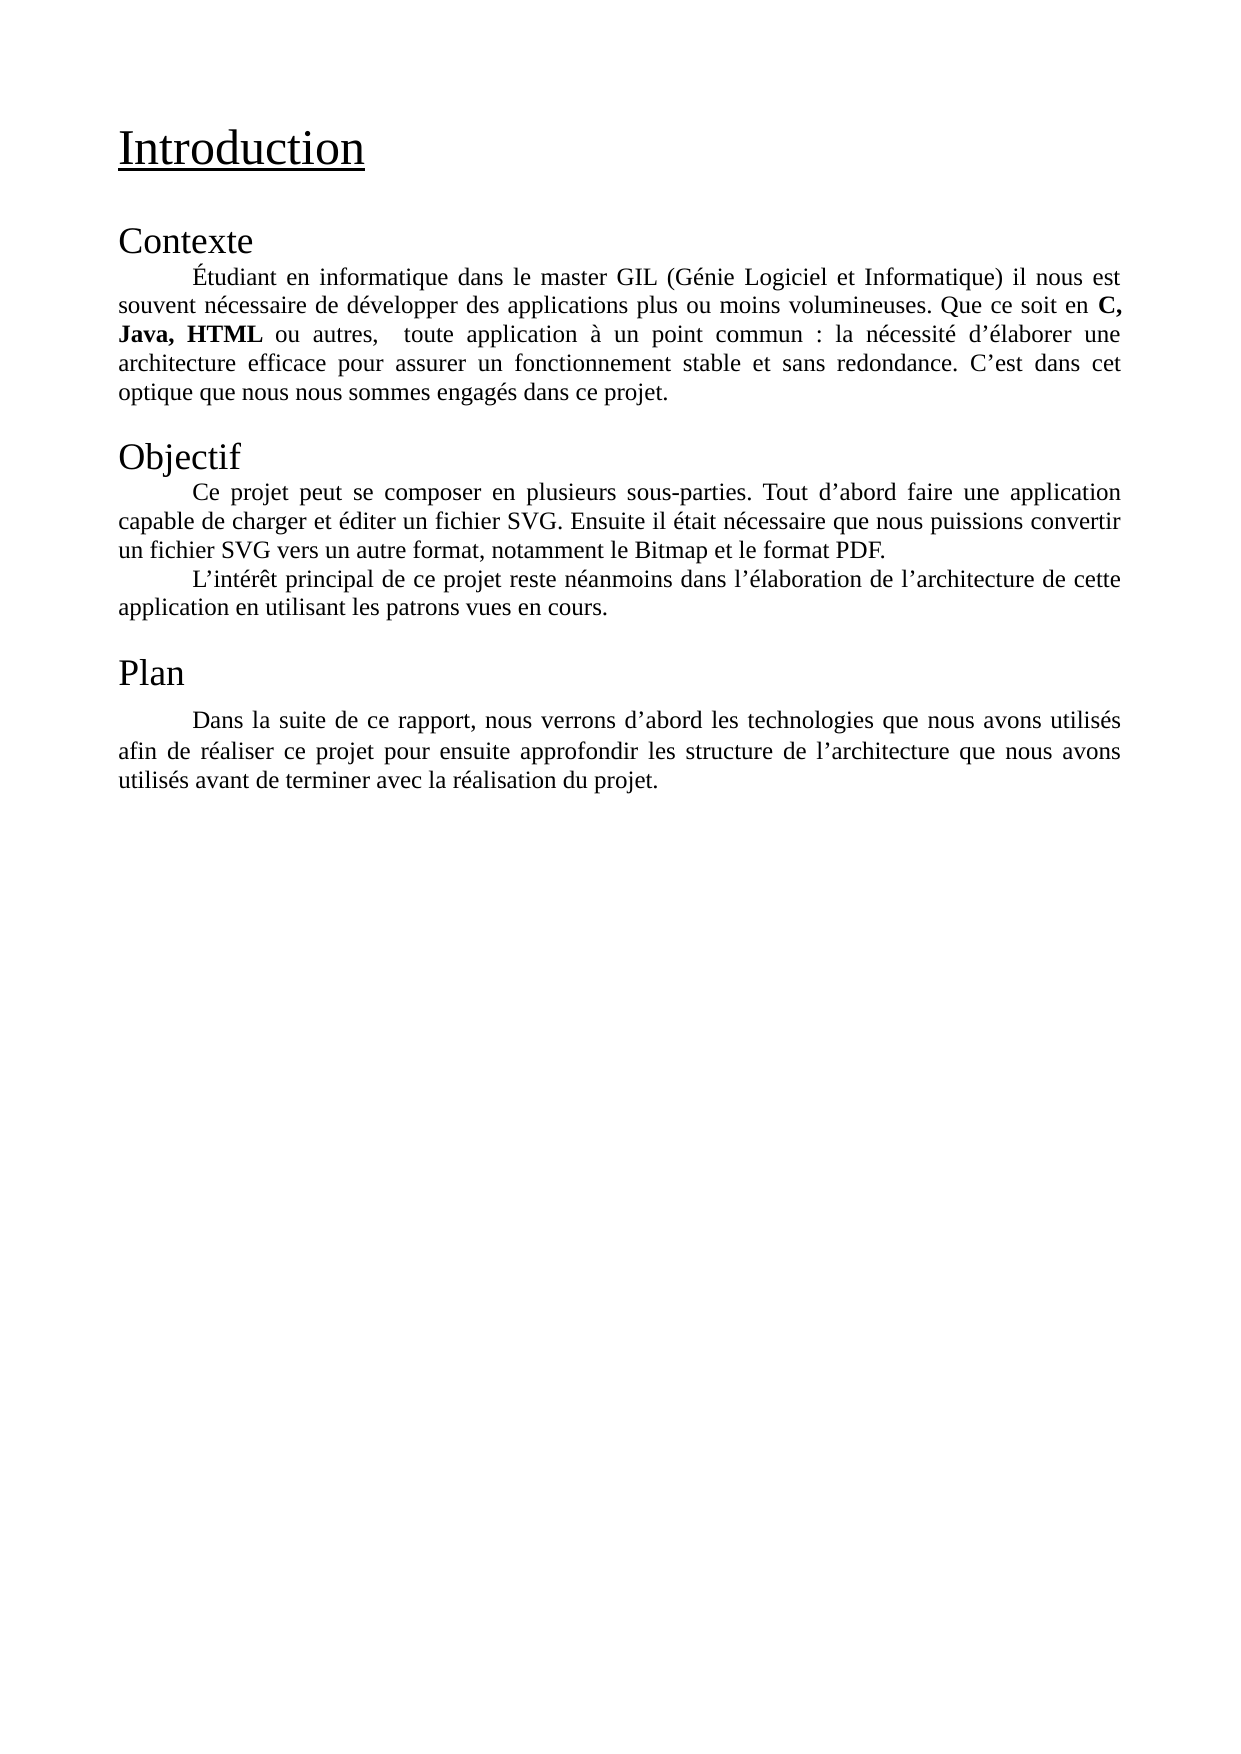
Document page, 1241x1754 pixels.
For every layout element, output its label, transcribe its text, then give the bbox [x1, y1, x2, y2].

text Étudiant en informatique dans le master GIL (Génie Logiciel et Informatique) il nous est souvent nécessaire de développer des applications plus ou moins volumineuses. Que ce soit en C, Java, HTML ou autres, toute application à un point commun : la nécessité d’élaborer une architecture efficace pour assurer un fonctionnement stable et sans redondance. C’est dans cet optique que nous nous sommes engagés dans ce projet. [118, 262, 1122, 406]
text Ce projet peut se composer en plusieurs sous-parties. Tout d’abord faire une application capable de charger et éditer un fichier SVG. Ensuite il était nécessaire que nous puissions convertir un fichier SVG vers un autre format, notamment le Bitmap et le format PDF. [118, 477, 1122, 564]
text L’intérêt principal de ce projet reste néanmoins dans l’élaboration de l’architecture de cette application en utilisant les patrons vues en cours. [118, 564, 1122, 621]
text Dans la suite de ce rapport, nous verrons d’abord les technologies que nous avons utilisés afin de réaliser ce projet pour ensuite approfondir les structure de l’architecture que nous avons utilisés avant de terminer avec la réalisation du projet. [118, 693, 1122, 794]
text Plan [118, 650, 1122, 693]
text Introduction [118, 118, 1122, 176]
text Objectif [118, 434, 1122, 477]
text Contexte [118, 219, 1122, 262]
